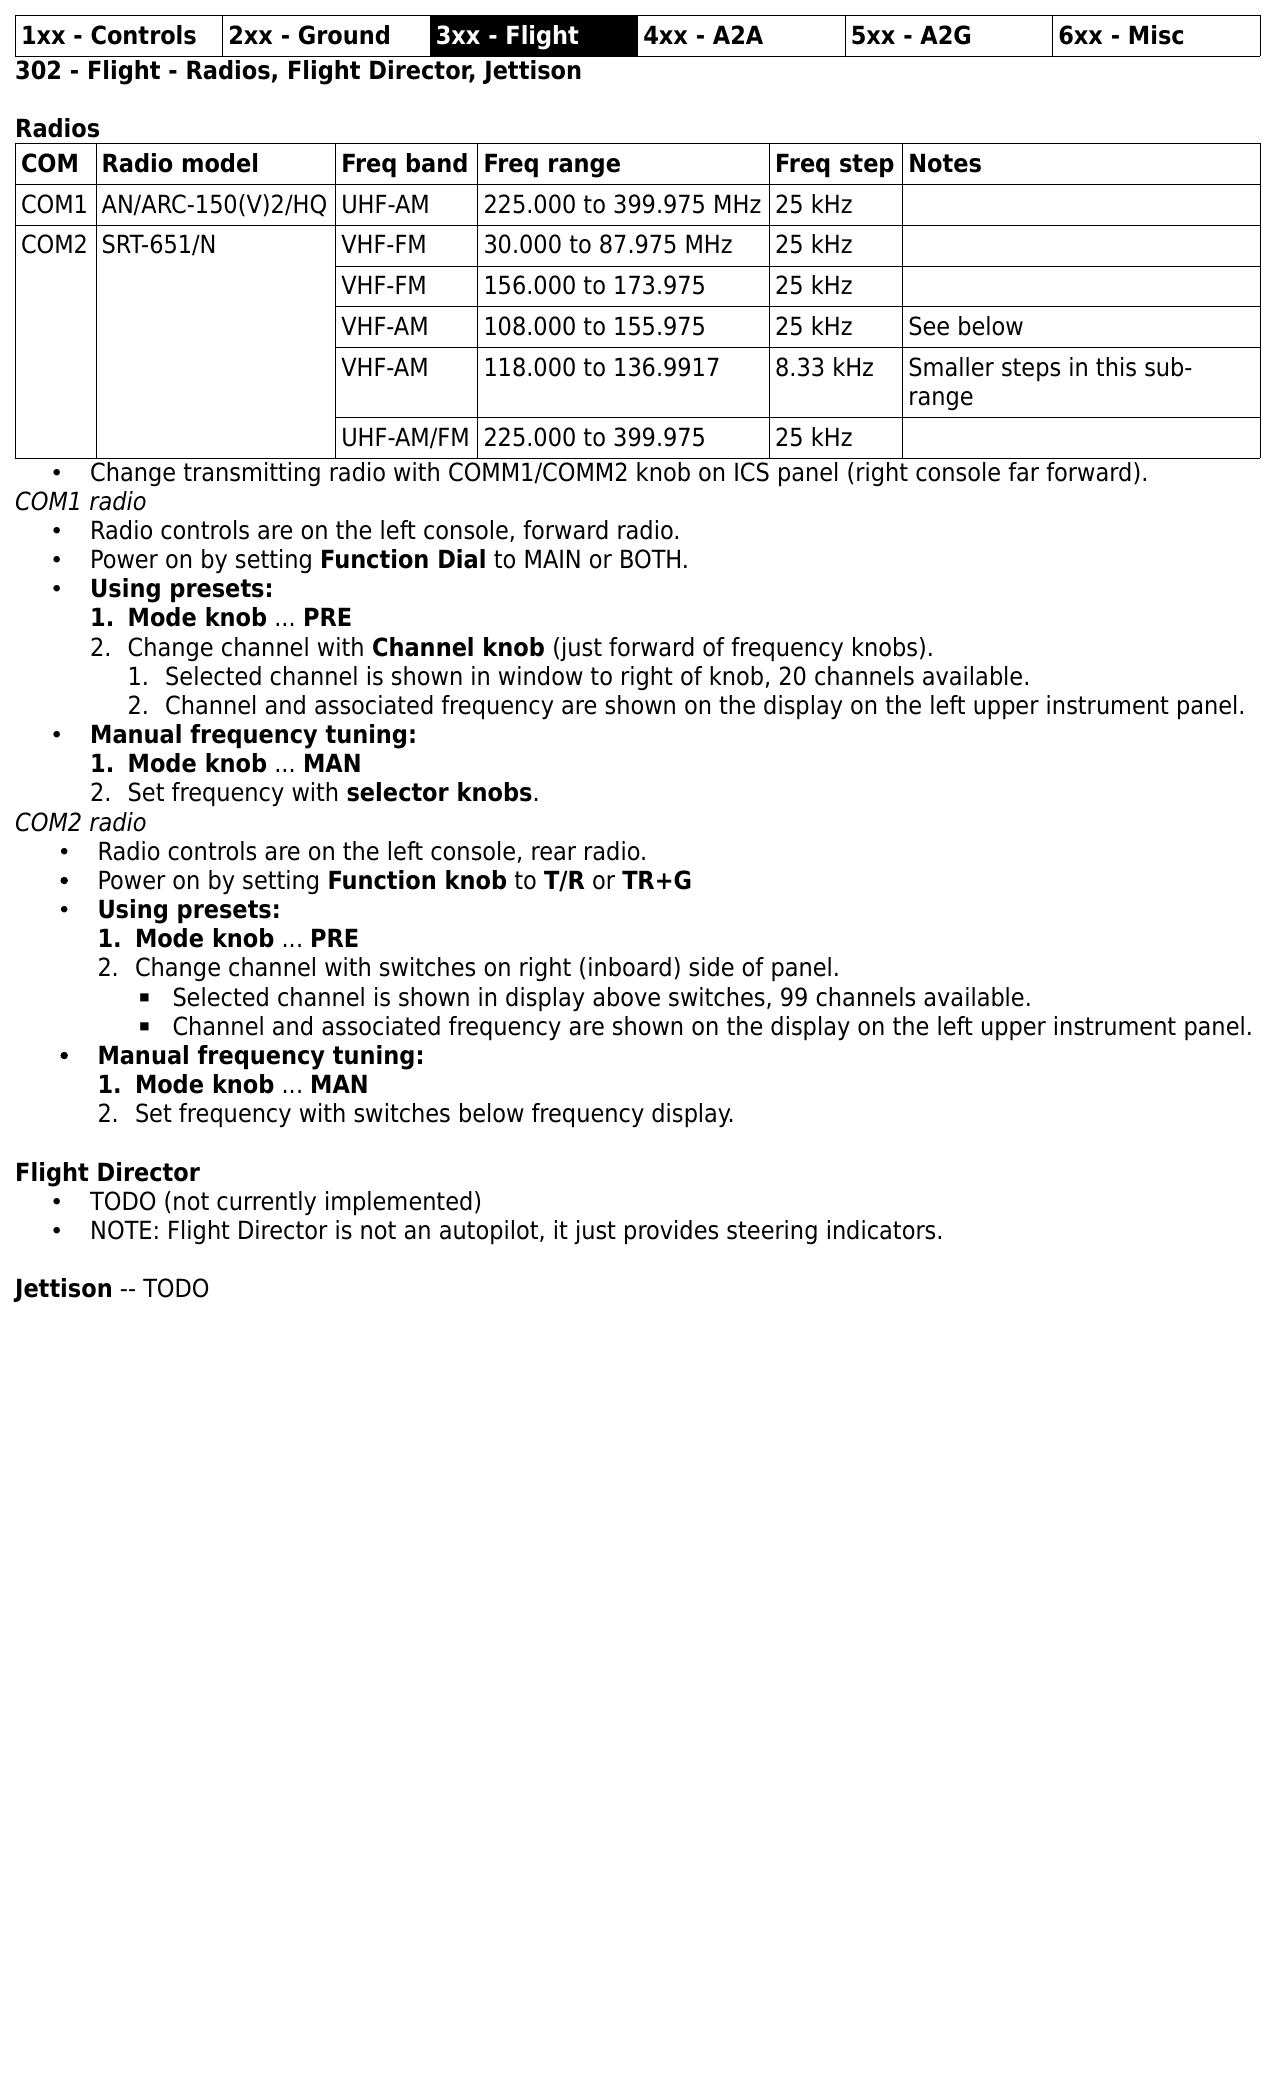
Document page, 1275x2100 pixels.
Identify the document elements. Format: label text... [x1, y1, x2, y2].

table_cell COM1 [16, 185, 96, 225]
table_cell VHF-FM [336, 267, 477, 306]
table_cell 25 kHz [770, 418, 902, 458]
list Set frequency with selector knobs. [90, 778, 1260, 808]
table_header COM [16, 144, 96, 184]
table_cell 156.000 to 173.975 [478, 267, 769, 306]
list Selected channel is shown in display above switches, 99 channels available. [135, 983, 1260, 1012]
text Jettison -- TODO [15, 1274, 1260, 1303]
table_cell AN/ARC-150(V)2/HQ [97, 185, 335, 225]
list Selected channel is shown in window to right of knob, 20 channels available. [127, 662, 1260, 691]
table_cell 118.000 to 136.9917 [478, 348, 769, 417]
text Radios [15, 114, 1260, 143]
list Radio controls are on the left console, forward radio. [52, 516, 1260, 545]
list Radio controls are on the left console, rear radio. [60, 837, 1260, 866]
table_header 2xx - Ground [223, 16, 430, 56]
table_cell 225.000 to 399.975 MHz [478, 185, 769, 225]
text Flight Director [15, 1158, 1260, 1187]
text COM2 radio [15, 808, 1260, 837]
table_cell 25 kHz [770, 185, 902, 225]
text COM1 radio [15, 487, 1260, 516]
table_header 1xx - Controls [16, 16, 222, 56]
list Channel and associated frequency are shown on the display on the left upper instrument panel. [135, 1012, 1260, 1041]
table_cell 30.000 to 87.975 MHz [478, 226, 769, 266]
list Set frequency with switches below frequency display. [97, 1099, 1260, 1128]
list Channel and associated frequency are shown on the display on the left upper instrument panel. [127, 691, 1260, 720]
table_cell 25 kHz [770, 267, 902, 306]
table_cell VHF-FM [336, 226, 477, 266]
list Mode knob ... PRE [90, 603, 1260, 633]
table_cell UHF-AM/FM [336, 418, 477, 458]
table_header Freq band [336, 144, 477, 184]
table_header Notes [903, 144, 1260, 184]
table_cell [903, 418, 1260, 458]
list Mode knob ... PRE [97, 924, 1260, 953]
table_cell See below [903, 307, 1260, 347]
table_cell UHF-AM [336, 185, 477, 225]
table_header Freq range [478, 144, 769, 184]
list Manual frequency tuning: [60, 1041, 1260, 1070]
table_cell VHF-AM [336, 348, 477, 417]
list Using presets: [60, 895, 1260, 924]
table_header 4xx - A2A [638, 16, 845, 56]
table_header 5xx - A2G [846, 16, 1052, 56]
table_cell [903, 267, 1260, 306]
list NOTE: Flight Director is not an autopilot, it just provides steering indicators. [52, 1216, 1260, 1245]
list Change transmitting radio with COMM1/COMM2 knob on ICS panel (right console far forward). [52, 459, 1260, 487]
list Change channel with Channel knob (just forward of frequency knobs). [90, 633, 1260, 662]
table_cell [903, 226, 1260, 266]
table_header Radio model [97, 144, 335, 184]
table_cell Smaller steps in this sub-range [903, 348, 1260, 417]
list Power on by setting Function knob to T/R or TR+G [60, 866, 1260, 895]
list Power on by setting Function Dial to MAIN or BOTH. [52, 545, 1260, 574]
list TODO (not currently implemented) [52, 1187, 1260, 1216]
list Manual frequency tuning: [52, 720, 1260, 749]
table_cell 225.000 to 399.975 [478, 418, 769, 458]
list Change channel with switches on right (inboard) side of panel. [97, 953, 1260, 983]
table_cell 8.33 kHz [770, 348, 902, 417]
table_header Freq step [770, 144, 902, 184]
list Mode knob ... MAN [90, 749, 1260, 778]
table_cell COM2 [16, 226, 96, 458]
table_cell SRT-651/N [97, 226, 335, 458]
text 302 - Flight - Radios, Flight Director, Jettison [15, 57, 1260, 85]
table_header 6xx - Misc [1053, 16, 1260, 56]
list Using presets: [52, 574, 1260, 603]
list Mode knob ... MAN [97, 1070, 1260, 1099]
table_cell 25 kHz [770, 226, 902, 266]
table_cell [903, 185, 1260, 225]
table_cell 25 kHz [770, 307, 902, 347]
table_header 3xx - Flight [431, 16, 637, 56]
table_cell VHF-AM [336, 307, 477, 347]
table_cell 108.000 to 155.975 [478, 307, 769, 347]
